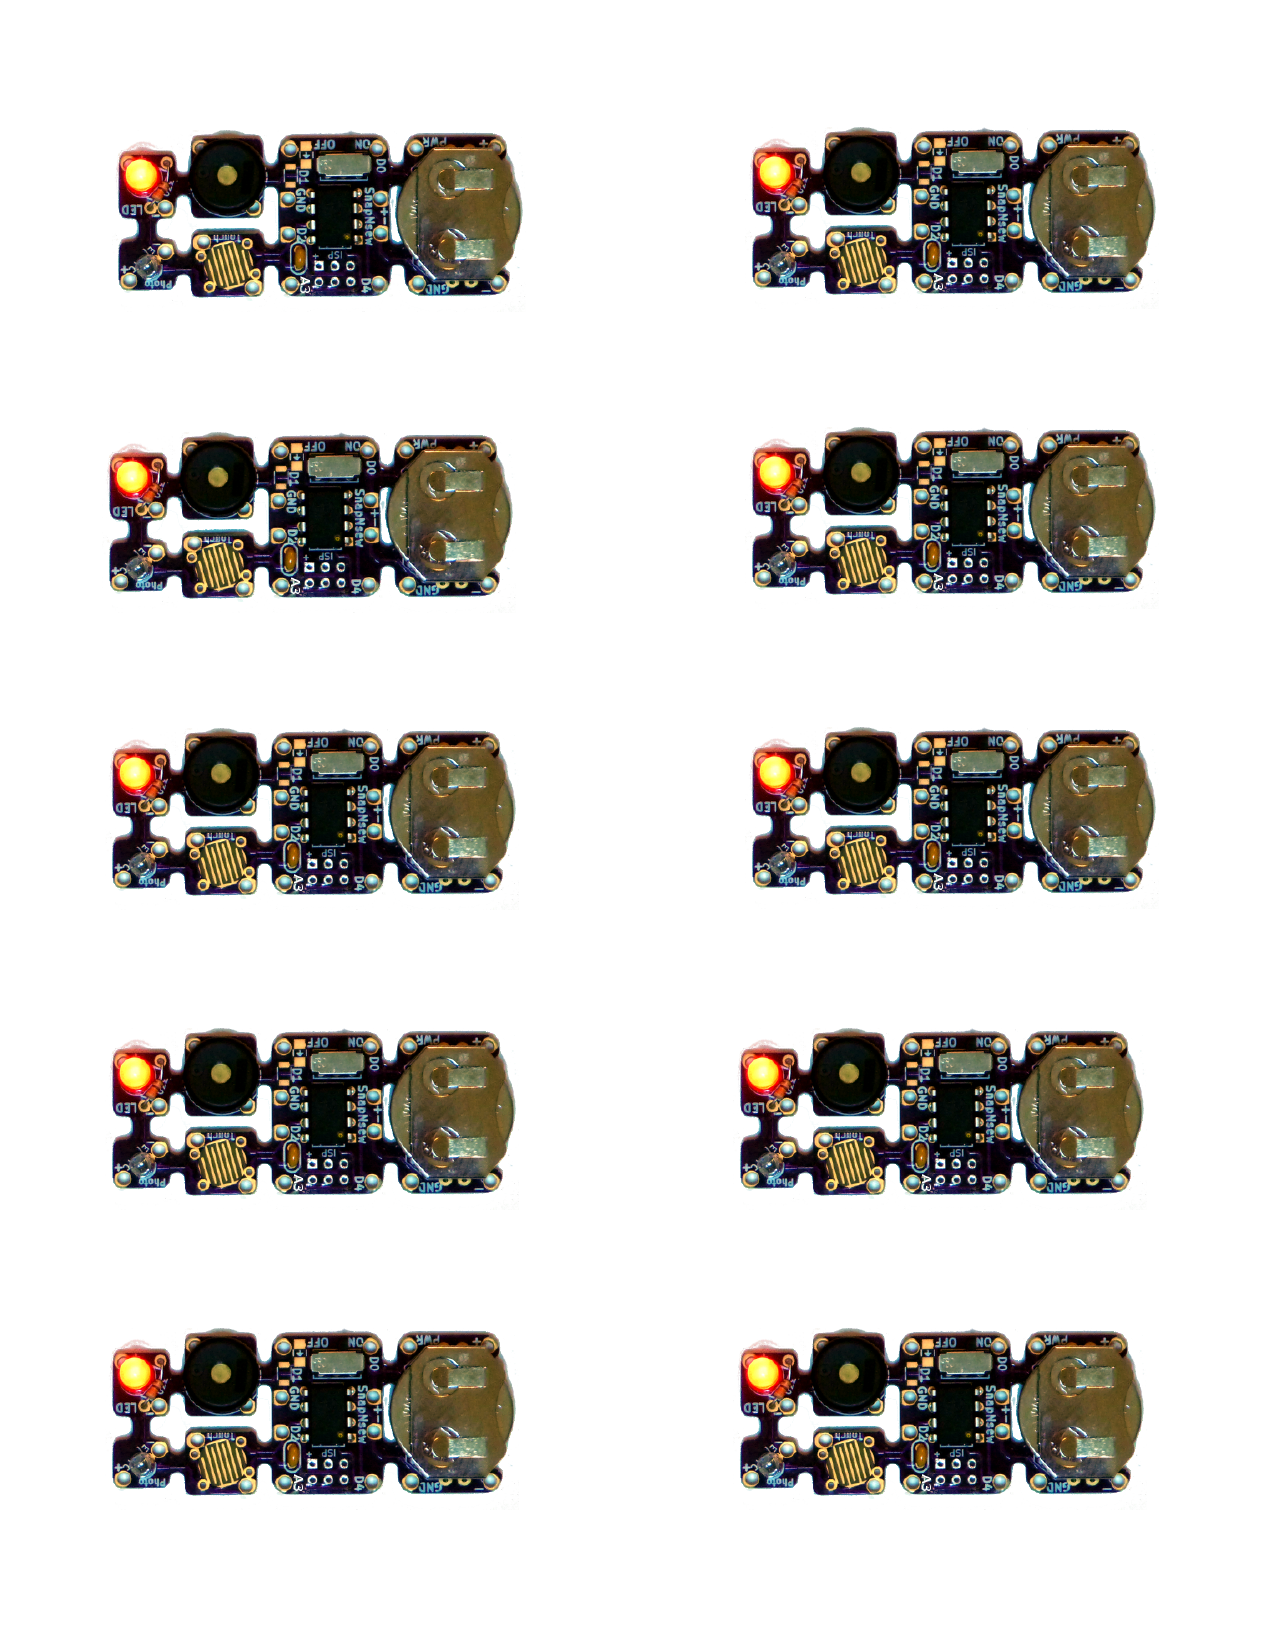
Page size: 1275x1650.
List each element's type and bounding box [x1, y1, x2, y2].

table_cell [646, 1275, 1257, 1575]
picture [733, 1328, 1147, 1510]
table_header [618, 75, 646, 1575]
picture [105, 728, 519, 910]
table_cell [19, 375, 618, 675]
picture [105, 1328, 519, 1510]
table_cell [19, 975, 618, 1275]
picture [112, 130, 526, 312]
table_cell [646, 375, 1257, 675]
picture [745, 427, 1159, 609]
table_header [646, 75, 1257, 375]
picture [745, 127, 1159, 309]
picture [105, 1028, 519, 1210]
table_cell [646, 975, 1257, 1275]
table_cell [19, 675, 618, 975]
picture [102, 432, 516, 613]
table_cell [19, 1275, 618, 1575]
picture [733, 1028, 1147, 1210]
picture [745, 727, 1159, 909]
table_cell [646, 675, 1257, 975]
table_header [19, 75, 618, 375]
